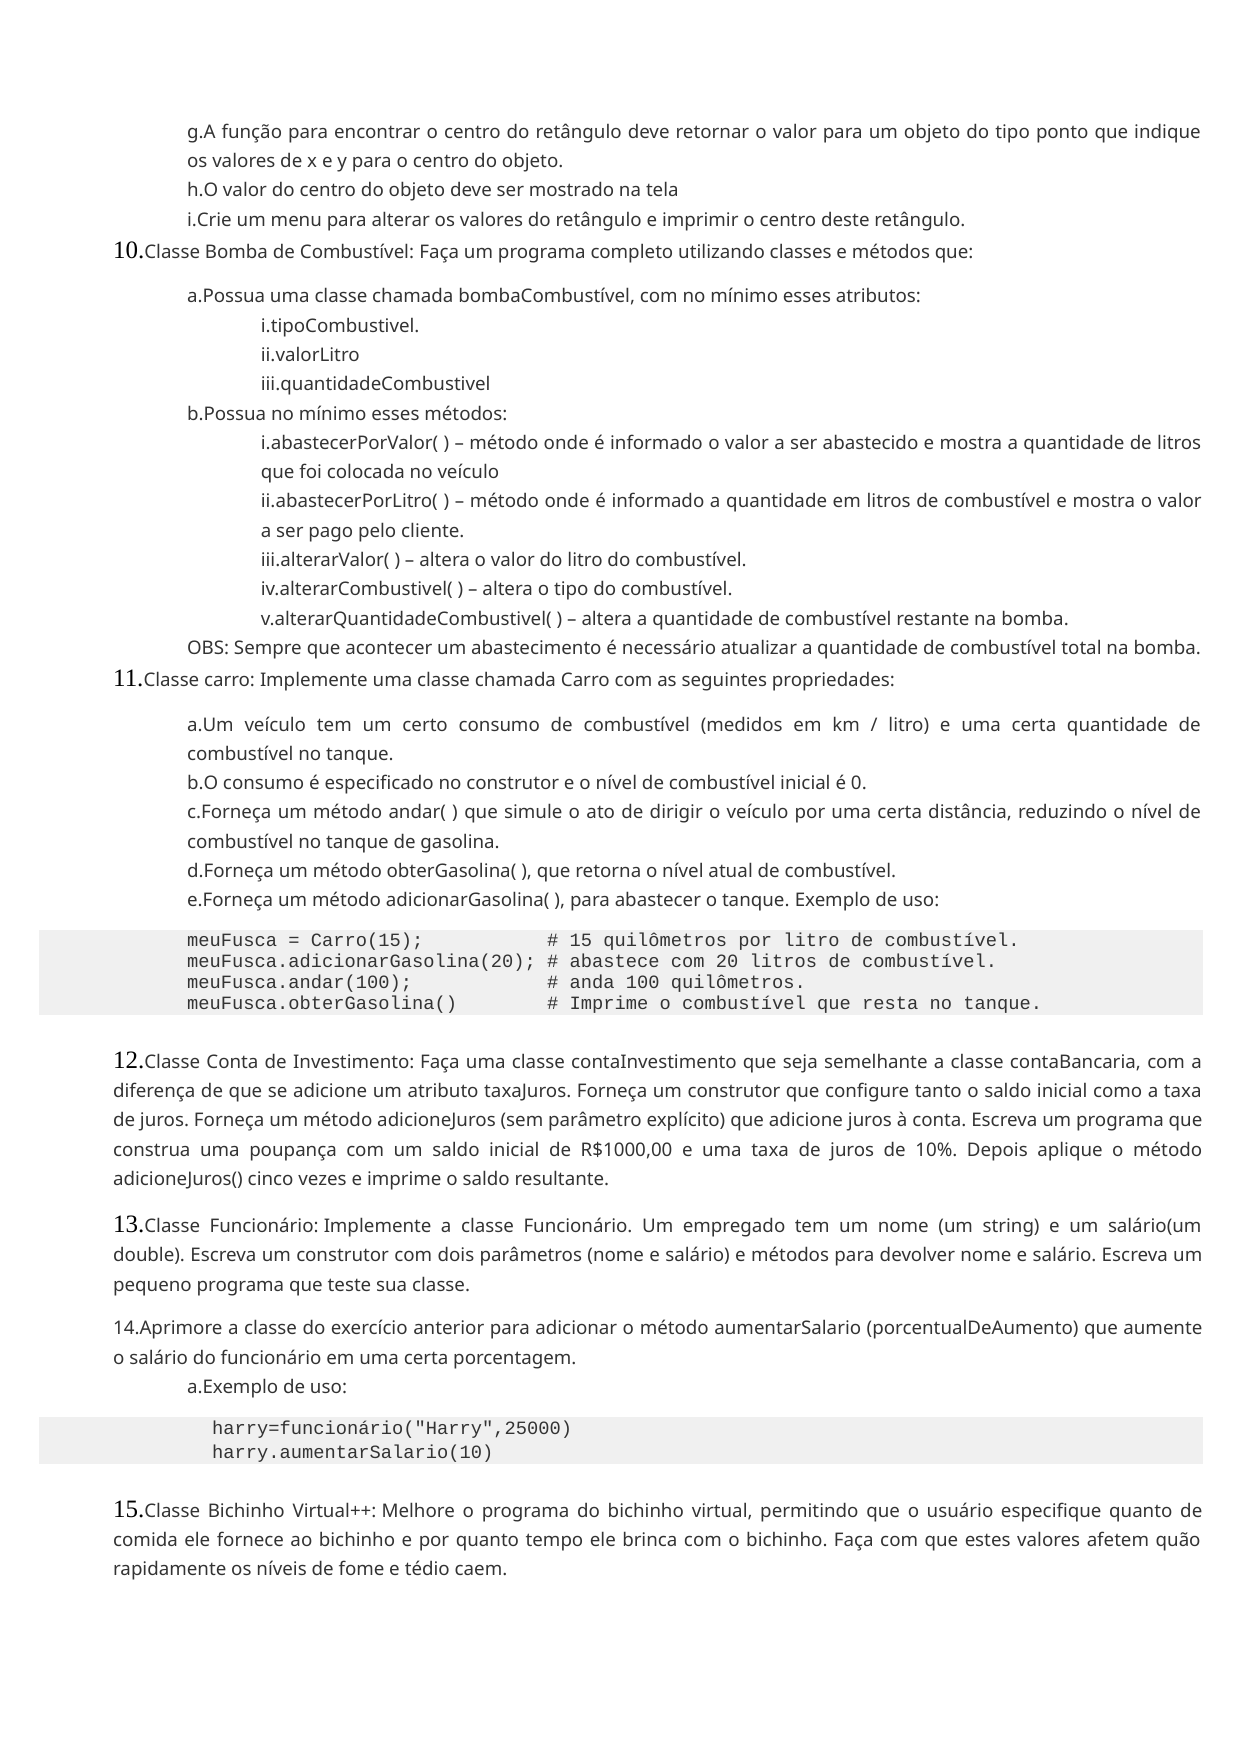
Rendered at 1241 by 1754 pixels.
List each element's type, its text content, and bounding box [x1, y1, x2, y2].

list alterarValor( ) – altera o valor do litro do combustível. [39, 546, 1203, 572]
list Possua uma classe chamada bombaCombustível, com no mínimo esses atributos: [39, 283, 1203, 308]
list Exemplo de uso: [39, 1373, 1203, 1399]
list OBS: Sempre que acontecer um abastecimento é necessário atualizar a quantidade de combustível total na bomba. [39, 634, 1203, 659]
list Classe Bichinho Virtual++: Melhore o programa do bichinho virtual, permitindo que o usuário especifique quanto de comida ele fornece ao bichinho e por quanto tempo ele brinca com o bichinho. Faça com que estes valores afetem quão rapidamente os níveis de fome e tédio caem. [39, 1494, 1203, 1581]
list Um veículo tem um certo consumo de combustível (medidos em km / litro) e uma certa quantidade de combustível no tanque. [39, 711, 1203, 766]
list harry=funcionário("Harry",25000) [39, 1417, 1203, 1441]
list O consumo é especificado no construtor e o nível de combustível inicial é 0. [39, 769, 1203, 795]
list alterarCombustivel( ) – altera o tipo do combustível. [39, 576, 1203, 601]
list valorLitro [39, 341, 1203, 367]
list Possua no mínimo esses métodos: [39, 400, 1203, 425]
list A função para encontrar o centro do retângulo deve retornar o valor para um objeto do tipo ponto que indique os valores de x e y para o centro do objeto. [39, 118, 1203, 173]
list meuFusca.andar(100); # anda 100 quilômetros. [39, 973, 1203, 994]
list Classe Funcionário: Implemente a classe Funcionário. Um empregado tem um nome (um string) e um salário(um double). Escreva um construtor com dois parâmetros (nome e salário) e métodos para devolver nome e salário. Escreva um pequeno programa que teste sua classe. [39, 1209, 1203, 1296]
list harry.aumentarSalario(10) [39, 1441, 1203, 1464]
list Classe Bomba de Combustível: Faça um programa completo utilizando classes e métodos que: [39, 235, 1203, 264]
list Aprimore a classe do exercício anterior para adicionar o método aumentarSalario (porcentualDeAumento) que aumente o salário do funcionário em uma certa porcentagem. [39, 1315, 1203, 1369]
list Forneça um método andar( ) que simule o ato de dirigir o veículo por uma certa distância, reduzindo o nível de combustível no tanque de gasolina. [39, 799, 1203, 853]
list meuFusca.adicionarGasolina(20); # abastece com 20 litros de combustível. [39, 952, 1203, 973]
list abastecerPorValor( ) – método onde é informado o valor a ser abastecido e mostra a quantidade de litros que foi colocada no veículo [39, 429, 1203, 484]
list tipoCombustivel. [39, 312, 1203, 338]
list meuFusca = Carro(15); # 15 quilômetros por litro de combustível. [39, 930, 1203, 952]
list quantidadeCombustivel [39, 371, 1203, 396]
list Classe Conta de Investimento: Faça uma classe contaInvestimento que seja semelhante a classe contaBancaria, com a diferença de que se adicione um atributo taxaJuros. Forneça um construtor que configure tanto o saldo inicial como a taxa de juros. Forneça um método adicioneJuros (sem parâmetro explícito) que adicione juros à conta. Escreva um programa que construa uma poupança com um saldo inicial de R$1000,00 e uma taxa de juros de 10%. Depois aplique o método adicioneJuros() cinco vezes e imprime o saldo resultante. [39, 1045, 1203, 1191]
list O valor do centro do objeto deve ser mostrado na tela [39, 177, 1203, 202]
list Forneça um método obterGasolina( ), que retorna o nível atual de combustível. [39, 857, 1203, 883]
list meuFusca.obterGasolina() # Imprime o combustível que resta no tanque. [39, 994, 1203, 1015]
list abastecerPorLitro( ) – método onde é informado a quantidade em litros de combustível e mostra o valor a ser pago pelo cliente. [39, 488, 1203, 542]
list alterarQuantidadeCombustivel( ) – altera a quantidade de combustível restante na bomba. [39, 605, 1203, 630]
list Forneça um método adicionarGasolina( ), para abastecer o tanque. Exemplo de uso: [39, 887, 1203, 912]
list Crie um menu para alterar os valores do retângulo e imprimir o centro deste retângulo. [39, 206, 1203, 231]
list Classe carro: Implemente uma classe chamada Carro com as seguintes propriedades: [39, 663, 1203, 692]
